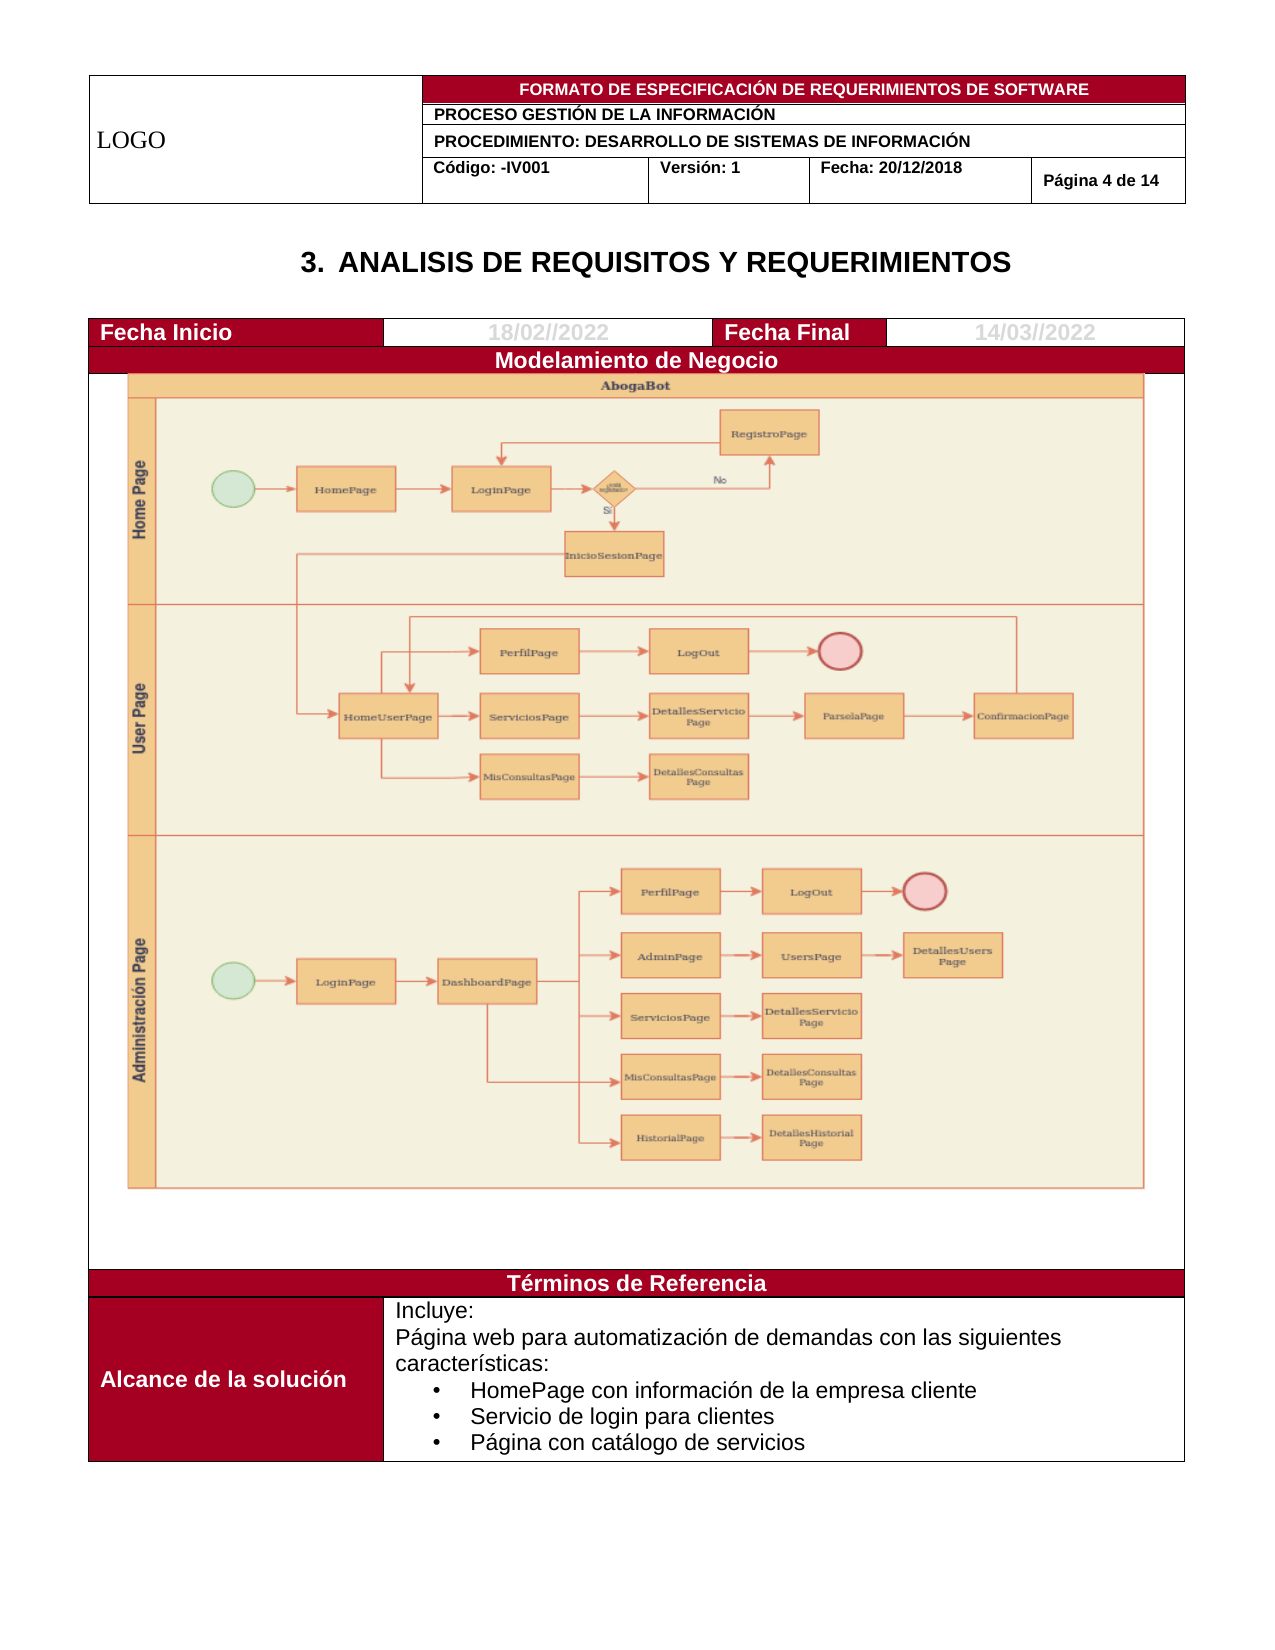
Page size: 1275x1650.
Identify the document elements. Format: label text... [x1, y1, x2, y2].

table_cell Modelamiento de Negocio [89, 347, 1184, 373]
table_cell Alcance de la solución [89, 1298, 383, 1461]
table_header Fecha Inicio [89, 319, 383, 346]
table_cell Incluye: Página web para automatización de demandas con las siguientes características: HomePage con información de la empresa cliente Servicio de login para clientes Página con catálogo de servicios Página de usuario para editar datos y chequeo de estatus de solicitudes de servicios. Sistema de pago de servicios. Dashboard para administradores con manejo de solicitudes, manejo de usuarios, historial y edición de servicios. No incluye: Despliegue y/o configuración de servidor web. [384, 1298, 1184, 1461]
picture [127, 373, 1146, 1190]
table_cell Términos de Referencia [89, 1270, 1184, 1296]
table_header 18/02//2022 [384, 319, 712, 346]
subtitle ANALISIS DE REQUISITOS Y REQUERIMIENTOS [215, 245, 1098, 278]
table_header 14/03//2022 [887, 319, 1184, 346]
table_header Fecha Final [713, 319, 886, 346]
table_cell [89, 374, 1184, 1269]
